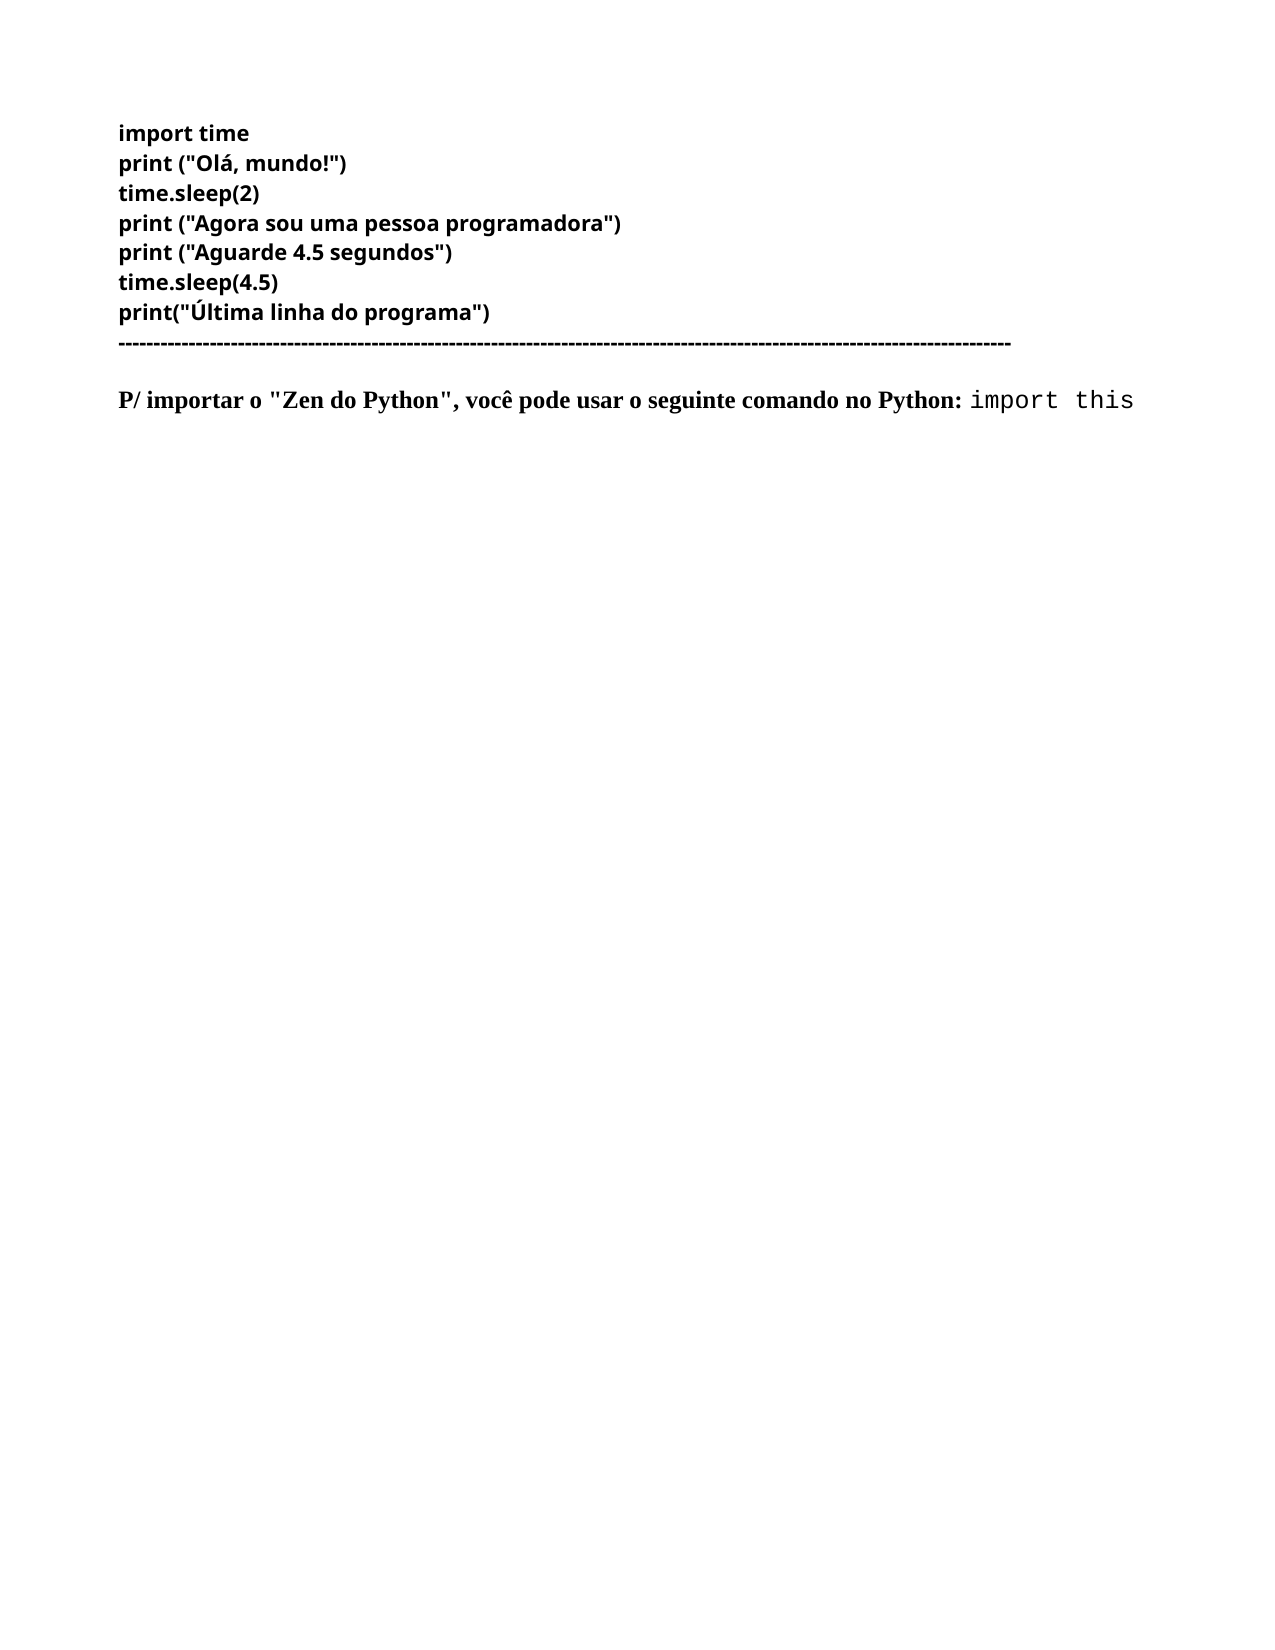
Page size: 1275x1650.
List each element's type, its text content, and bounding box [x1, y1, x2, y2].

text time.sleep(2) [118, 178, 1157, 207]
text P/ importar o "Zen do Python", você pode usar o seguinte comando no Python: import this [118, 385, 1157, 416]
text print ("Olá, mundo!") [118, 148, 1157, 178]
text ------------------------------------------------------------------------------------------------------------------------------- [118, 327, 1157, 356]
text print ("Agora sou uma pessoa programadora") [118, 207, 1157, 237]
text time.sleep(4.5) [118, 267, 1157, 297]
text print("Última linha do programa") [118, 297, 1157, 327]
text print ("Aguarde 4.5 segundos") [118, 237, 1157, 267]
text import time [118, 118, 1157, 148]
